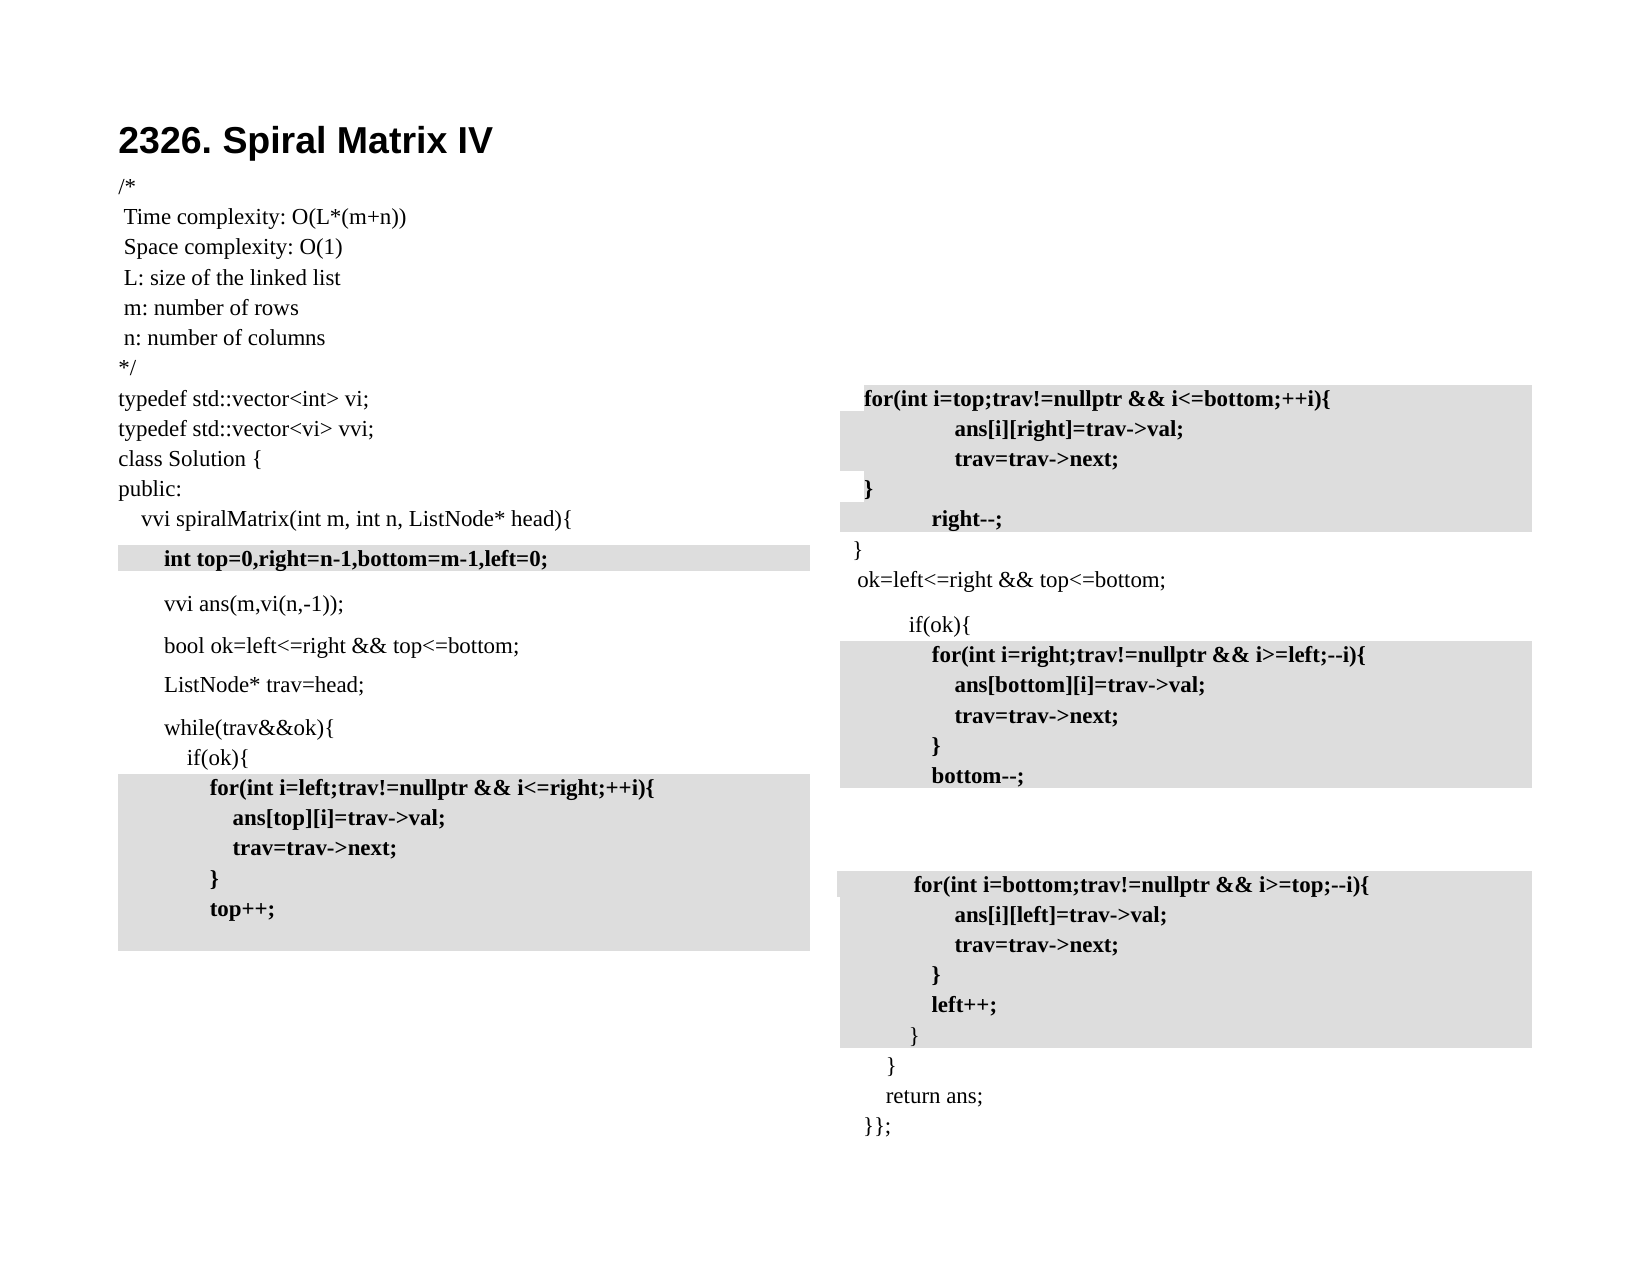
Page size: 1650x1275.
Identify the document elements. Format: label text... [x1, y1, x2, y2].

text ans[top][i]=trav->val; [118, 804, 810, 831]
text trav=trav->next; [840, 702, 1532, 728]
text ans[i][right]=trav->val; [840, 415, 1532, 441]
text ok=left<=right && top<=bottom; [840, 566, 1532, 592]
text } [840, 961, 1532, 988]
text } [840, 1052, 1532, 1078]
text /* [118, 173, 1532, 199]
text m: number of rows [118, 294, 1532, 320]
text L: size of the linked list [118, 264, 1532, 290]
text return ans; [840, 1082, 1532, 1108]
text } [118, 864, 810, 891]
text Space complexity: O(1) [118, 234, 1532, 260]
text for(int i=left;trav!=nullptr && i<=right;++i){ [118, 774, 810, 800]
text left++; [840, 991, 1532, 1018]
text } [840, 732, 1532, 758]
text Time complexity: O(L*(m+n)) [118, 203, 1532, 230]
text if(ok){ [840, 611, 1532, 637]
text right--; [840, 506, 1532, 532]
text bool ok=left<=right && top<=bottom; [118, 632, 810, 658]
text ans[i][left]=trav->val; [840, 901, 1532, 927]
text } [852, 536, 1532, 562]
text trav=trav->next; [840, 931, 1532, 957]
text ans[bottom][i]=trav->val; [840, 672, 1532, 698]
text */ [118, 354, 1532, 381]
text } [840, 1022, 1532, 1048]
text typedef std::vector<int> vi; [118, 385, 810, 411]
text typedef std::vector<vi> vvi; [118, 415, 810, 441]
text for(int i=bottom;trav!=nullptr && i>=top;--i){ [837, 871, 1532, 897]
text trav=trav->next; [840, 445, 1532, 471]
text vvi ans(m,vi(n,-1)); [118, 590, 810, 616]
text for(int i=right;trav!=nullptr && i>=left;--i){ [840, 641, 1532, 668]
text bottom--; [840, 762, 1532, 788]
text n: number of columns [118, 324, 1532, 351]
text public: [118, 475, 810, 502]
text if(ok){ [118, 744, 810, 770]
text top++; [118, 895, 810, 951]
subtitle 2326. Spiral Matrix IV [118, 118, 1532, 161]
text int top=0,right=n-1,bottom=m-1,left=0; [118, 545, 810, 571]
text }}; [840, 1112, 1532, 1139]
text vvi spiralMatrix(int m, int n, ListNode* head){ [118, 506, 810, 532]
text while(trav&&ok){ [118, 713, 810, 740]
text class Solution { [118, 445, 810, 471]
text for(int i=top;trav!=nullptr && i<=bottom;++i){ [864, 385, 1532, 411]
text ListNode* trav=head; [118, 671, 810, 698]
text } [864, 475, 1532, 502]
text trav=trav->next; [118, 834, 810, 861]
